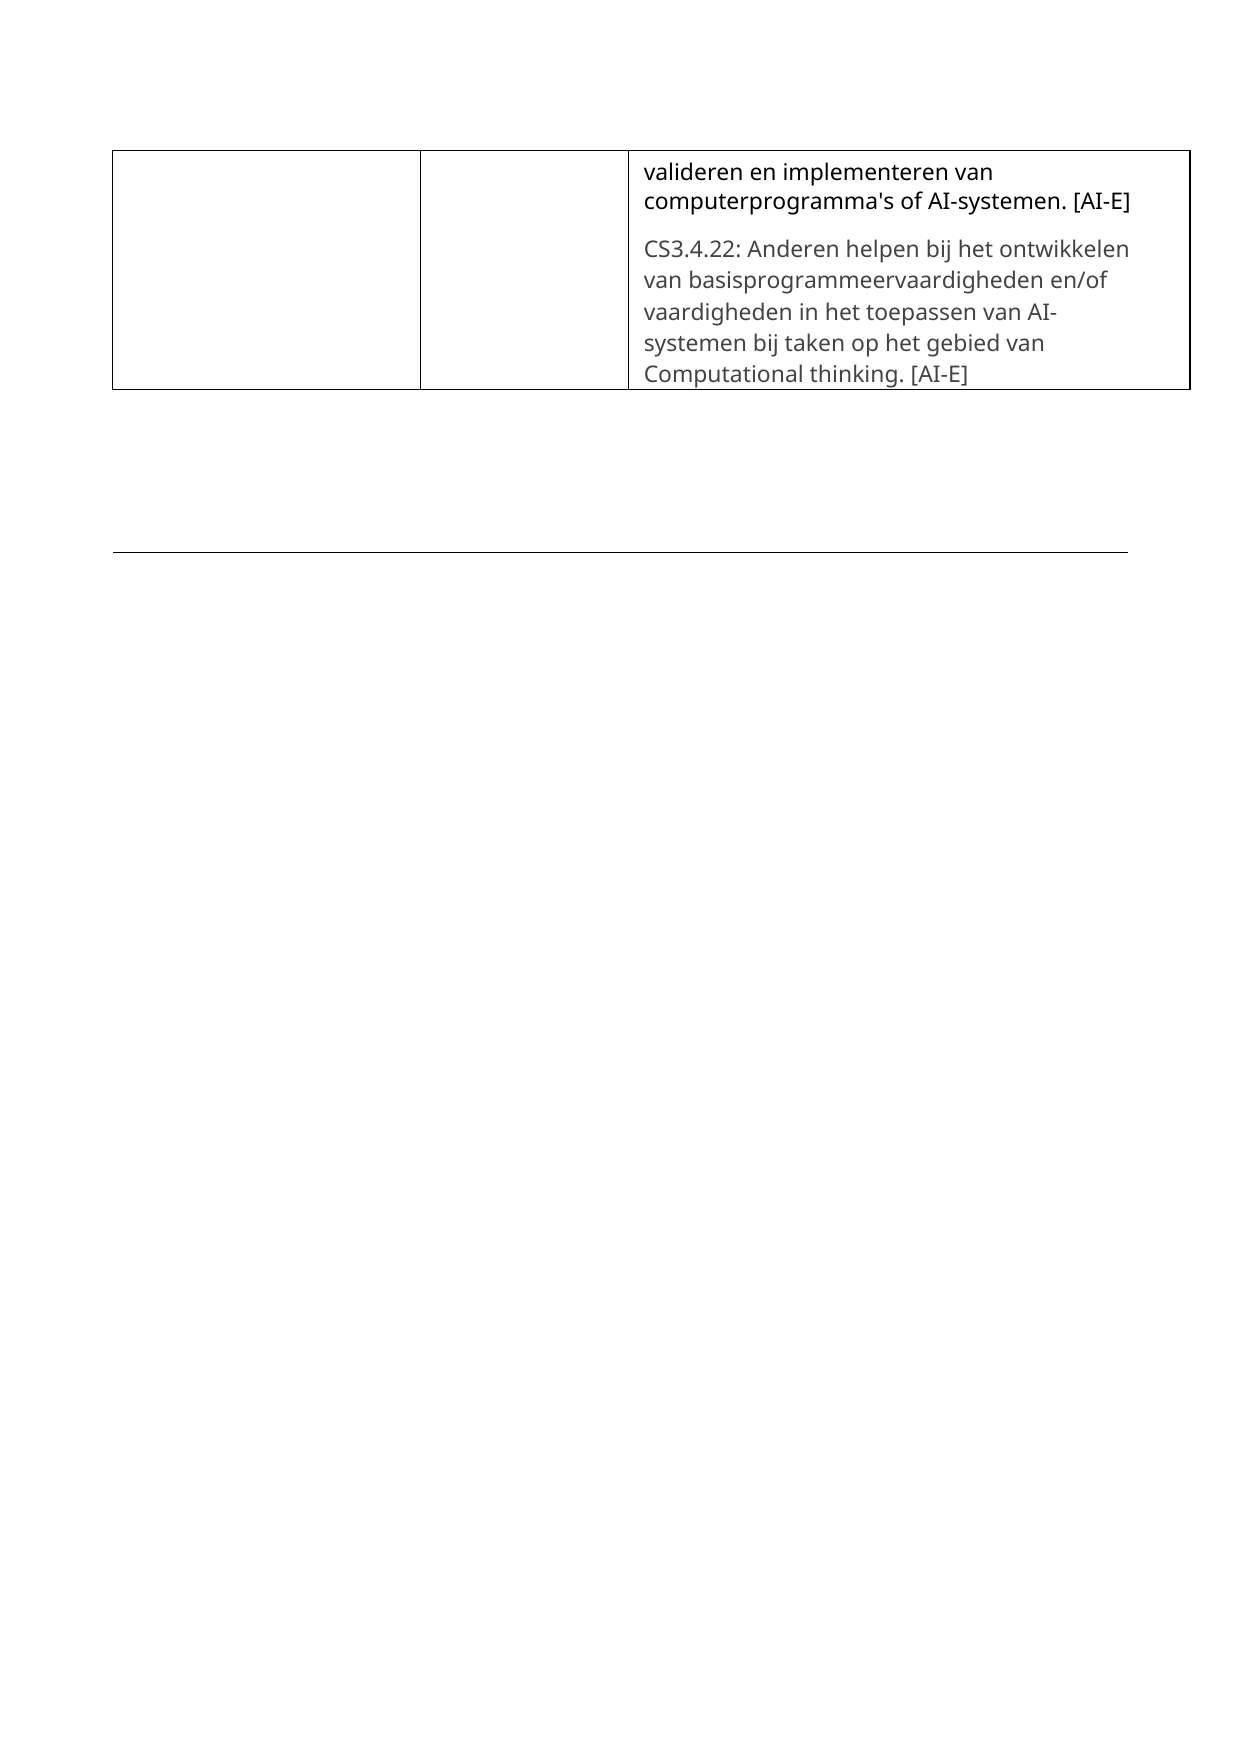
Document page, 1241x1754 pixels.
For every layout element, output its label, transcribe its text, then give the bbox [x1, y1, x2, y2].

table_cell valideren en implementeren van computerprogramma's of AI-systemen. [AI-E] CS3.4.22: Anderen helpen bij het ontwikkelen van basisprogrammeervaardigheden en/of vaardigheden in het toepassen van AI-systemen bij taken op het gebied van Computational thinking. [AI-E] [629, 151, 1189, 389]
table_header [113, 151, 420, 389]
table_cell [421, 151, 628, 389]
